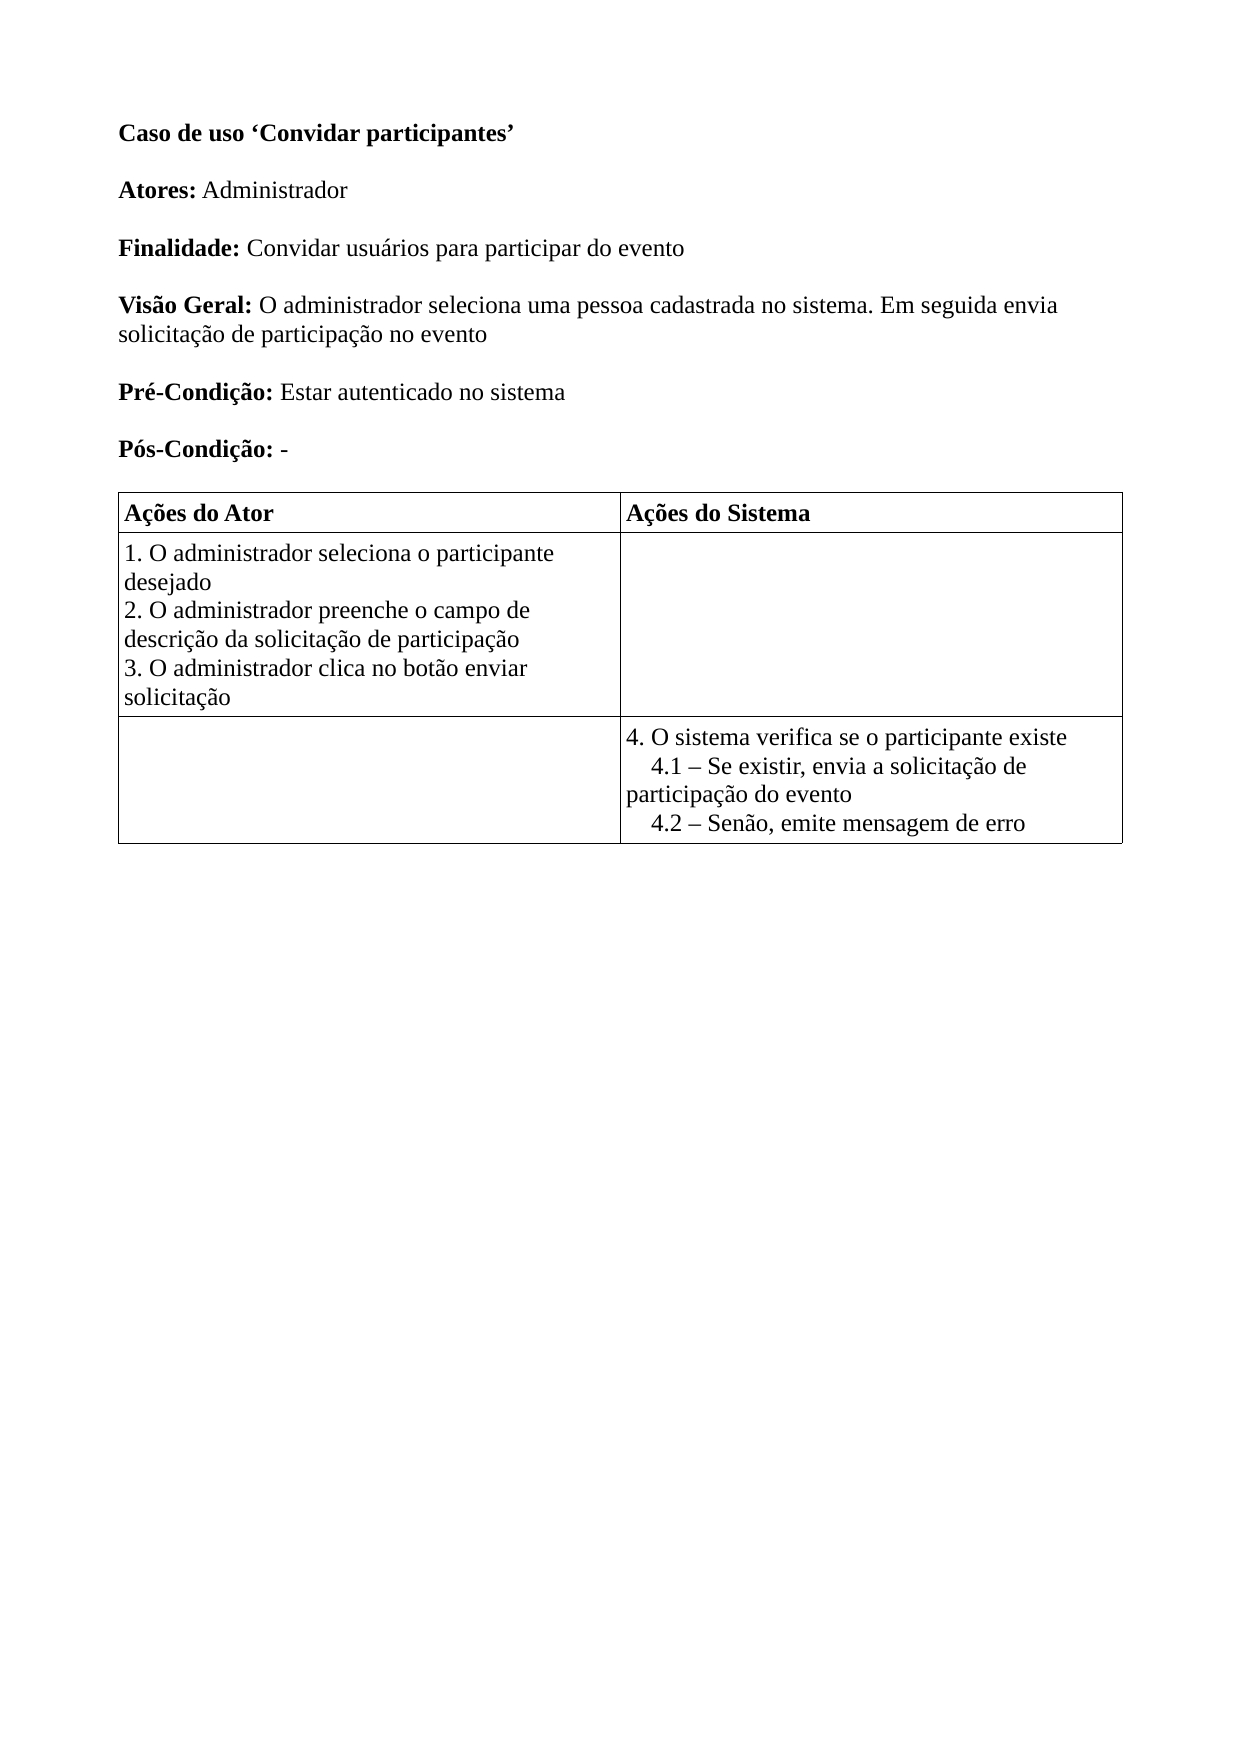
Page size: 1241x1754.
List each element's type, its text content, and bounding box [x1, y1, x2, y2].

text Caso de uso ‘Convidar participantes’ [118, 118, 1122, 147]
text Visão Geral: O administrador seleciona uma pessoa cadastrada no sistema. Em seguida envia solicitação de participação no evento [118, 291, 1122, 348]
table_cell 4. O sistema verifica se o participante existe 4.1 – Se existir, envia a solicitação de participação do evento 4.2 – Senão, emite mensagem de erro [621, 717, 1122, 843]
table_cell 1. O administrador seleciona o participante desejado 2. O administrador preenche o campo de descrição da solicitação de participação 3. O administrador clica no botão enviar solicitação [119, 533, 620, 716]
text Finalidade: Convidar usuários para participar do evento [118, 233, 1122, 262]
table_cell [621, 533, 1122, 716]
table_header Ações do Ator [119, 493, 620, 532]
text Atores: Administrador [118, 176, 1122, 204]
text Pós-Condição: - [118, 434, 1122, 463]
table_header Ações do Sistema [621, 493, 1122, 532]
text Pré-Condição: Estar autenticado no sistema [118, 377, 1122, 406]
table_cell [119, 717, 620, 843]
